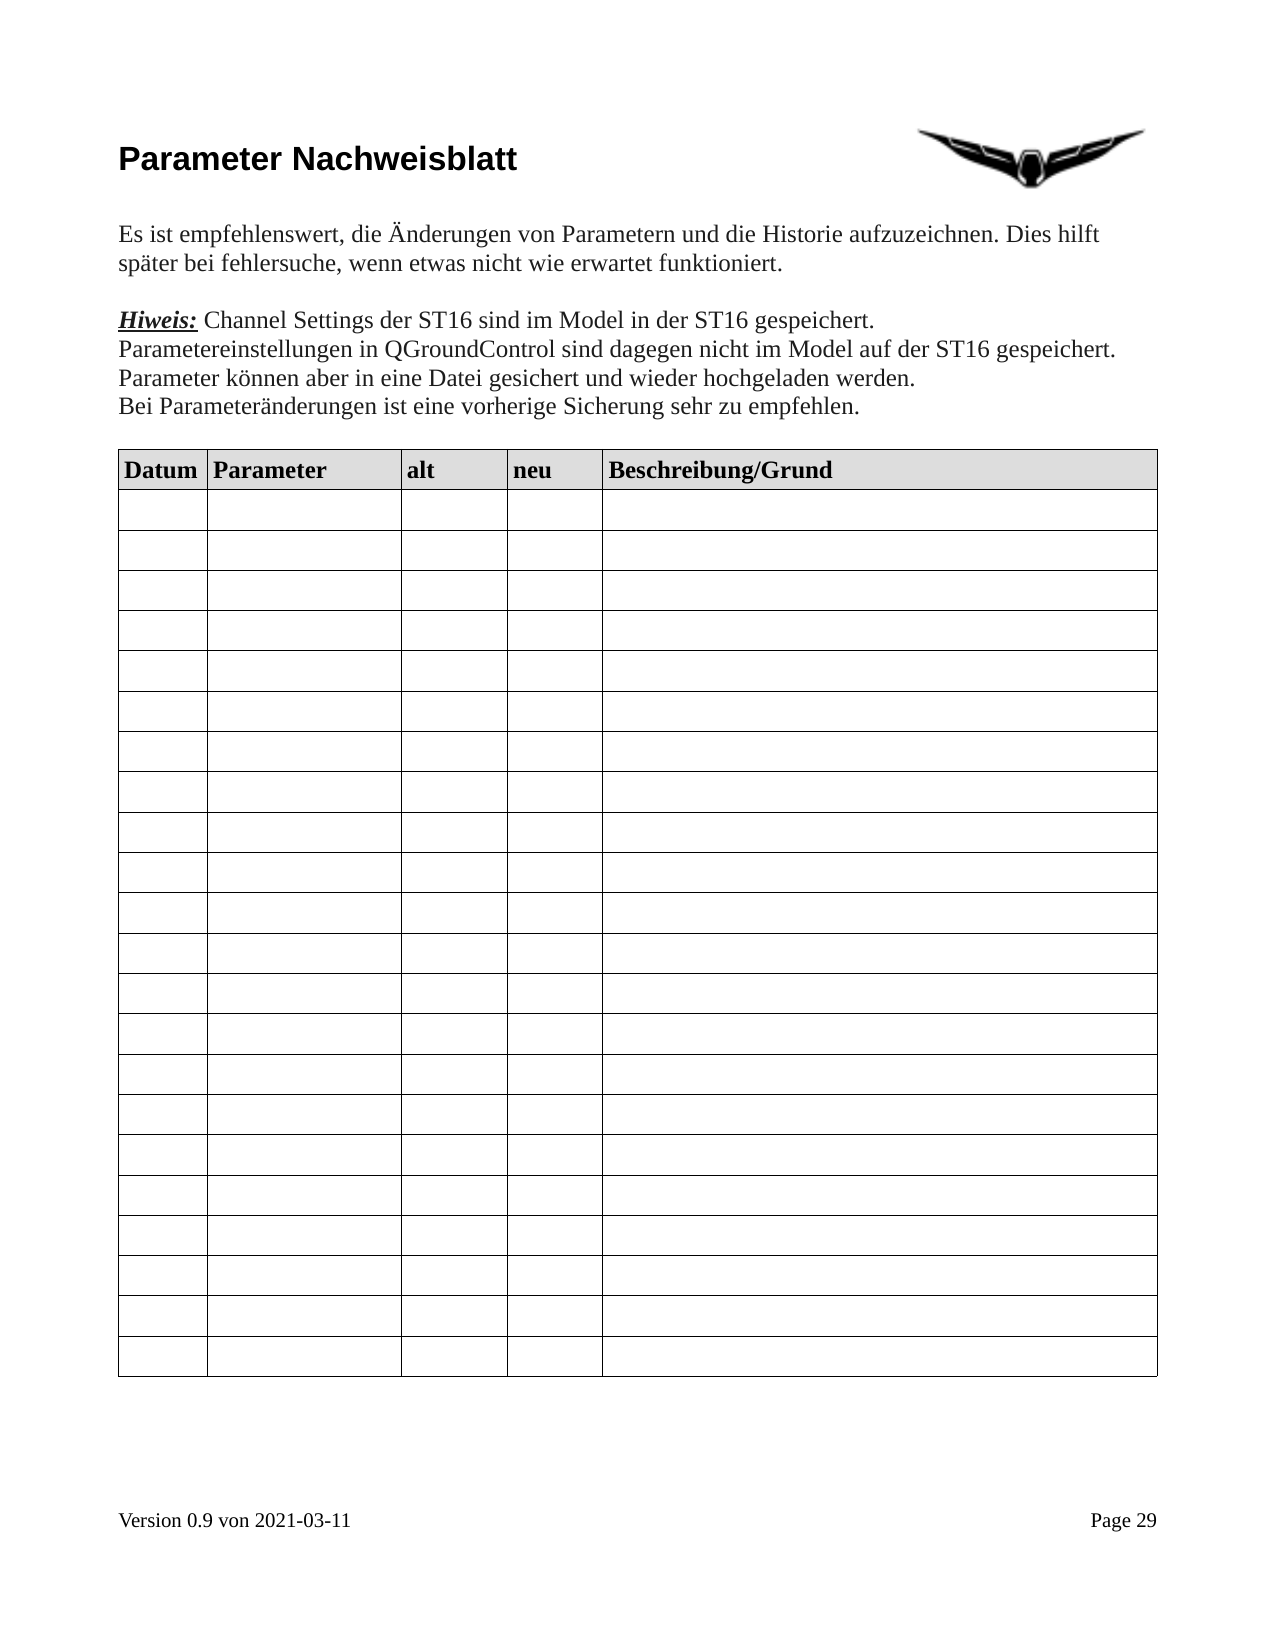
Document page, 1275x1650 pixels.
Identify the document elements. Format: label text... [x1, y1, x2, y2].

table_cell [508, 531, 602, 570]
table_cell [603, 1135, 1157, 1174]
table_cell [603, 692, 1157, 731]
table_cell [119, 1135, 207, 1174]
table_cell [119, 934, 207, 973]
table_cell [208, 571, 401, 610]
text Bei Parameteränderungen ist eine vorherige Sicherung sehr zu empfehlen. [118, 391, 1157, 420]
table_cell [603, 1337, 1157, 1376]
table_cell [402, 571, 507, 610]
table_cell [208, 651, 401, 691]
table_cell [208, 1216, 401, 1255]
table_cell [208, 531, 401, 570]
table_cell [119, 853, 207, 892]
table_cell [402, 853, 507, 892]
table_cell [402, 813, 507, 852]
table_cell [508, 1095, 602, 1134]
table_cell [508, 853, 602, 892]
table_cell [402, 1256, 507, 1295]
table_cell [603, 571, 1157, 610]
table_cell [508, 490, 602, 529]
table_cell [603, 1095, 1157, 1134]
table_cell [119, 692, 207, 731]
table_cell [208, 893, 401, 933]
table_cell [119, 974, 207, 1013]
table_cell [119, 490, 207, 529]
table_cell [508, 611, 602, 650]
table_cell [603, 732, 1157, 771]
table_cell [603, 772, 1157, 812]
picture [914, 126, 1148, 193]
table_cell [119, 571, 207, 610]
table_cell [603, 974, 1157, 1013]
table_cell [508, 1337, 602, 1376]
table_cell [402, 611, 507, 650]
table_header Parameter [208, 450, 401, 489]
table_cell [603, 611, 1157, 650]
table_cell [603, 1216, 1157, 1255]
table_cell [603, 1014, 1157, 1053]
table_cell [402, 974, 507, 1013]
table_cell [402, 692, 507, 731]
table_cell [119, 1055, 207, 1094]
table_cell [402, 490, 507, 529]
table_cell [508, 1176, 602, 1215]
table_header Datum [119, 450, 207, 489]
table_cell [119, 732, 207, 771]
table_cell [208, 692, 401, 731]
table_cell [402, 934, 507, 973]
table_cell [402, 772, 507, 812]
table_cell [508, 974, 602, 1013]
table_cell [208, 1296, 401, 1336]
table_cell [402, 1176, 507, 1215]
table_cell [208, 1014, 401, 1053]
table_cell [603, 1055, 1157, 1094]
table_cell [402, 1135, 507, 1174]
table_cell [508, 1216, 602, 1255]
table_cell [119, 1176, 207, 1215]
table_cell [402, 531, 507, 570]
table_cell [119, 1256, 207, 1295]
table_cell [119, 531, 207, 570]
table_cell [208, 772, 401, 812]
table_cell [603, 1296, 1157, 1336]
text Hiweis: Channel Settings der ST16 sind im Model in der ST16 gespeichert. [118, 305, 1157, 334]
table_cell [508, 893, 602, 933]
table_header alt [402, 450, 507, 489]
table_cell [208, 934, 401, 973]
table_cell [603, 1256, 1157, 1295]
table_cell [119, 893, 207, 933]
table_cell [508, 1296, 602, 1336]
table_cell [603, 813, 1157, 852]
table_cell [402, 893, 507, 933]
table_cell [603, 651, 1157, 691]
text Parametereinstellungen in QGroundControl sind dagegen nicht im Model auf der ST16 gespeichert. Parameter können aber in eine Datei gesichert und wieder hochgeladen werden. [118, 334, 1157, 391]
table_header neu [508, 450, 602, 489]
table_cell [603, 893, 1157, 933]
table_cell [119, 813, 207, 852]
table_cell [208, 1256, 401, 1295]
table_cell [402, 1337, 507, 1376]
table_cell [508, 651, 602, 691]
table_cell [402, 1216, 507, 1255]
table_cell [208, 1055, 401, 1094]
table_cell [402, 1095, 507, 1134]
table_cell [508, 1014, 602, 1053]
table_cell [119, 1014, 207, 1053]
table_cell [603, 1176, 1157, 1215]
subtitle Parameter Nachweisblatt [118, 139, 914, 178]
table_cell [208, 813, 401, 852]
table_cell [208, 1135, 401, 1174]
table_cell [208, 490, 401, 529]
table_cell [508, 571, 602, 610]
table_cell [119, 772, 207, 812]
table_cell [208, 1337, 401, 1376]
table_cell [119, 1216, 207, 1255]
table_cell [603, 853, 1157, 892]
table_cell [508, 692, 602, 731]
table_cell [402, 651, 507, 691]
table_cell [208, 1176, 401, 1215]
table_cell [402, 1055, 507, 1094]
table_cell [402, 732, 507, 771]
table_cell [119, 611, 207, 650]
table_cell [603, 531, 1157, 570]
text Es ist empfehlenswert, die Änderungen von Parametern und die Historie aufzuzeichnen. Dies hilft später bei fehlersuche, wenn etwas nicht wie erwartet funktioniert. [118, 219, 1157, 276]
table_cell [208, 853, 401, 892]
table_cell [508, 772, 602, 812]
table_cell [208, 974, 401, 1013]
table_cell [119, 1296, 207, 1336]
table_cell [208, 1095, 401, 1134]
table_cell [119, 651, 207, 691]
table_cell [508, 813, 602, 852]
table_cell [603, 934, 1157, 973]
table_cell [119, 1095, 207, 1134]
table_cell [508, 732, 602, 771]
table_cell [603, 490, 1157, 529]
table_cell [508, 1135, 602, 1174]
table_header Beschreibung/Grund [603, 450, 1157, 489]
table_cell [402, 1014, 507, 1053]
table_cell [208, 732, 401, 771]
table_cell [402, 1296, 507, 1336]
table_cell [508, 1055, 602, 1094]
table_cell [508, 1256, 602, 1295]
table_cell [119, 1337, 207, 1376]
table_cell [508, 934, 602, 973]
table_cell [208, 611, 401, 650]
